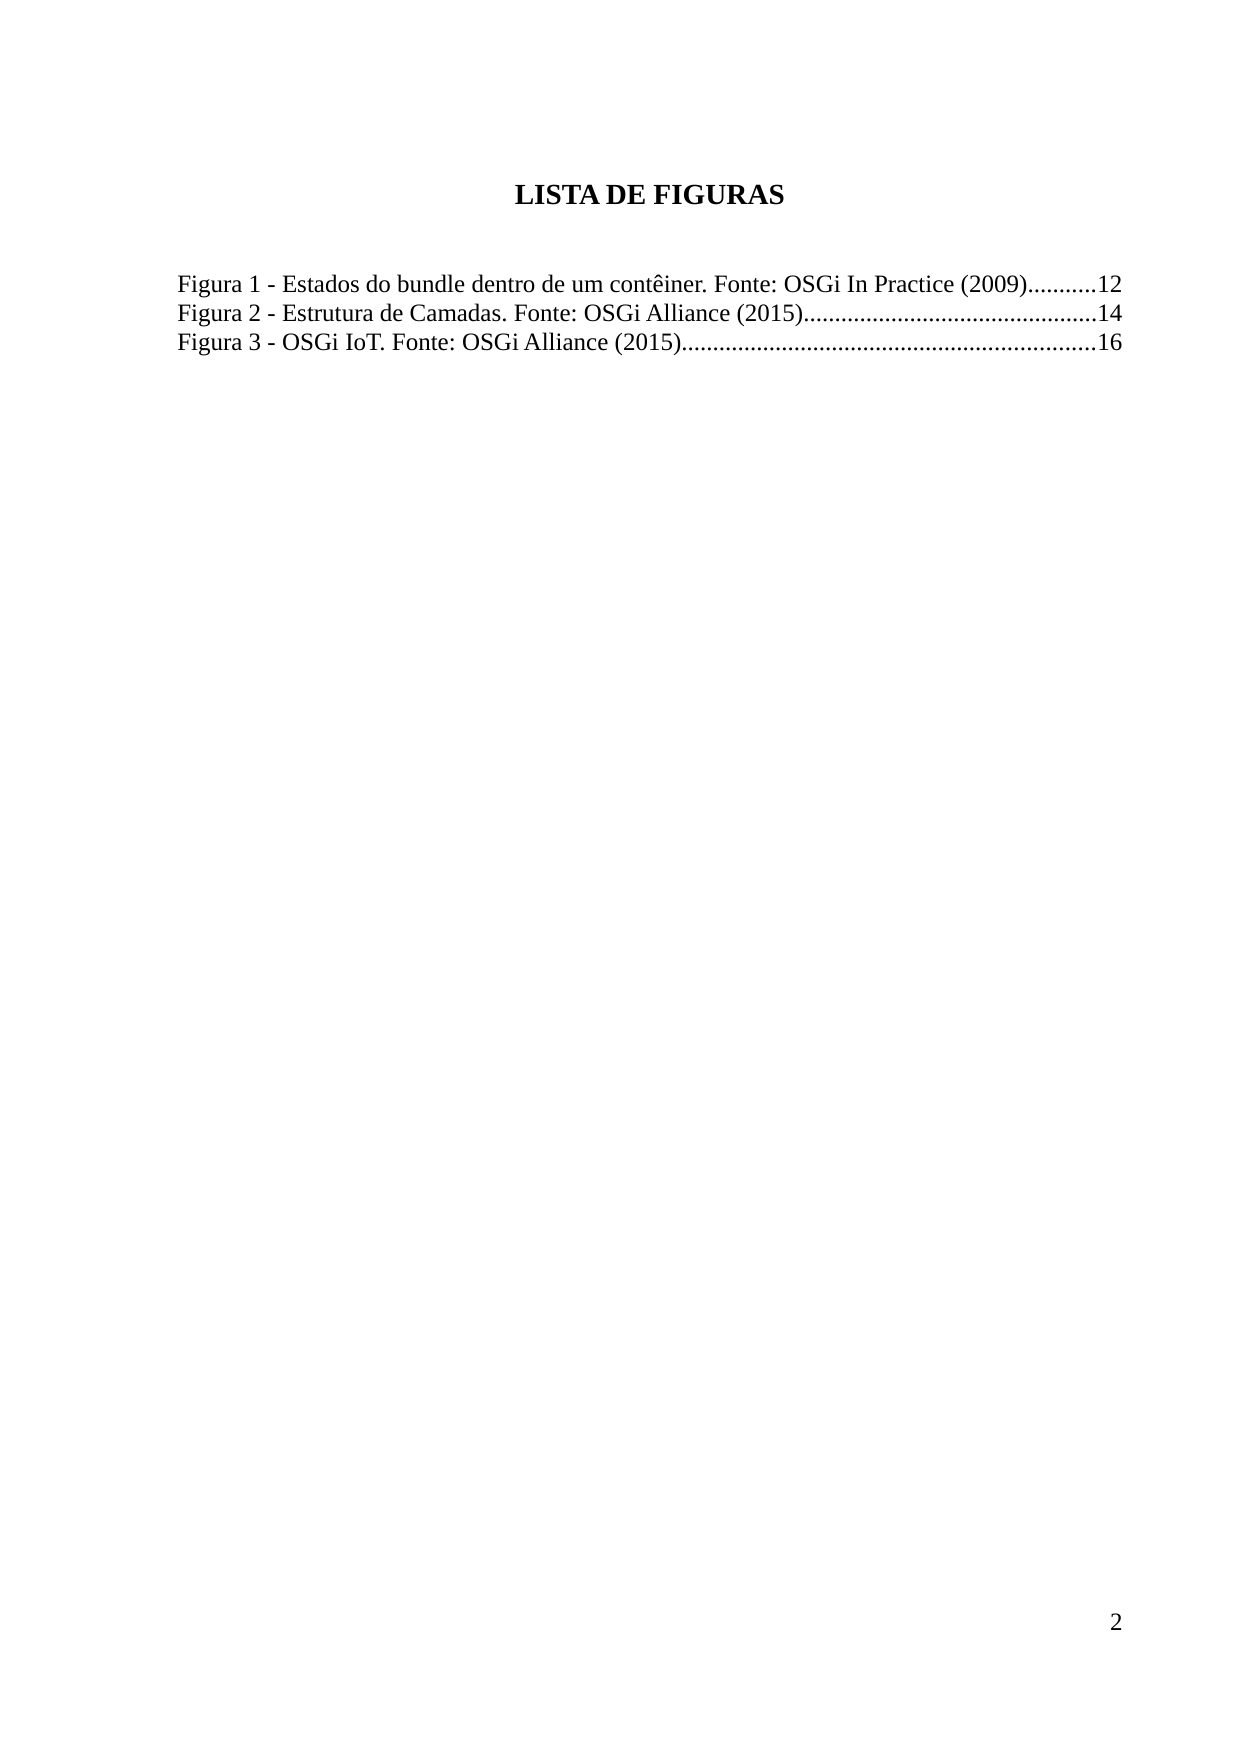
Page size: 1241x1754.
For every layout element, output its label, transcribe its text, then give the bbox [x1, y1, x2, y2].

subtitle LISTA DE FIGURAS [177, 177, 1122, 211]
text Figura 2 - Estrutura de Camadas. Fonte: OSGi Alliance (2015) 14 [177, 298, 1122, 327]
text Figura 1 - Estados do bundle dentro de um contêiner. Fonte: OSGi In Practice (2009) 12 [177, 269, 1122, 298]
text Figura 3 - OSGi IoT. Fonte: OSGi Alliance (2015) 16 [177, 327, 1122, 356]
